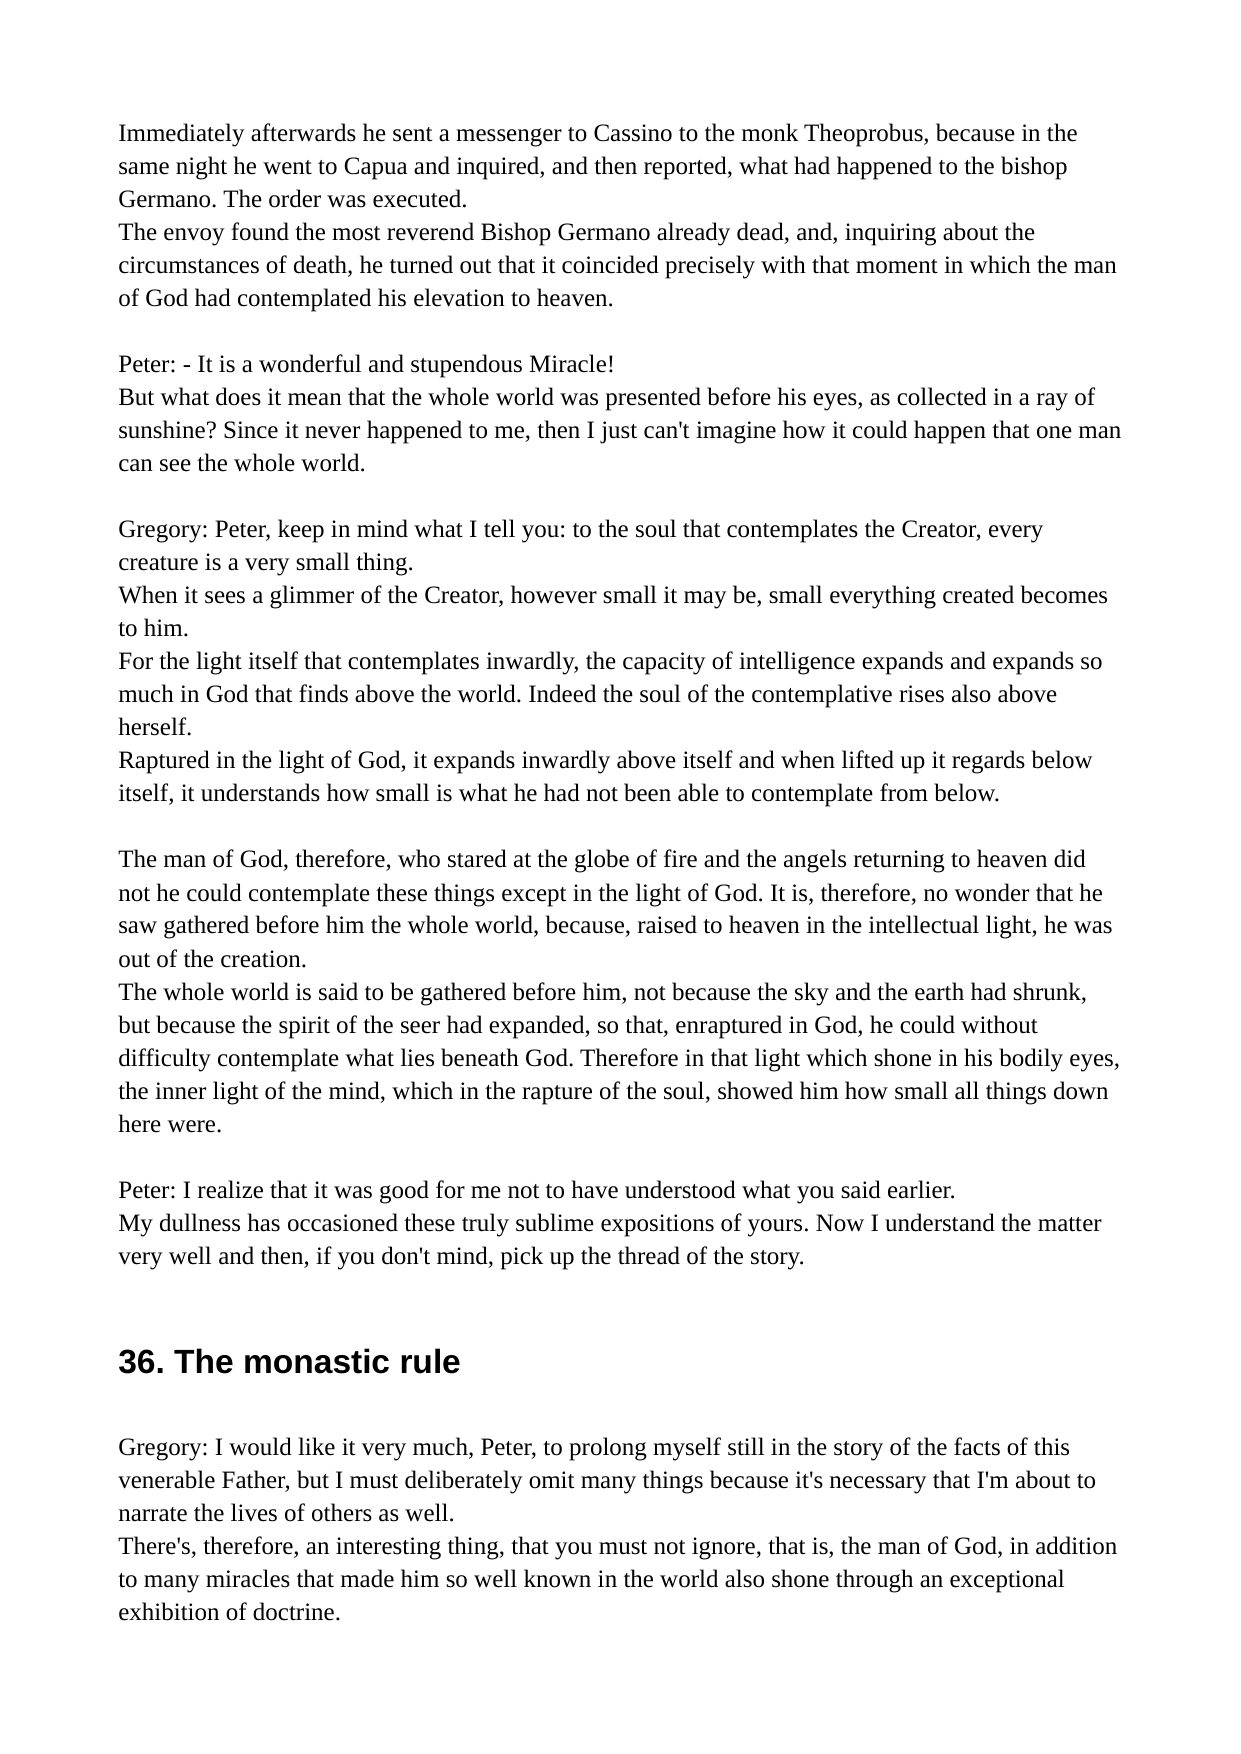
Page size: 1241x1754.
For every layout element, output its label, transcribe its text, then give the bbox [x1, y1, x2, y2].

text Immediately afterwards he sent a messenger to Cassino to the monk Theoprobus, because in the same night he went to Capua and inquired, and then reported, what had happened to the bishop Germano. The order was executed. The envoy found the most reverend Bishop Germano already dead, and, inquiring about the circumstances of death, he turned out that it coincided precisely with that moment in which the man of God had contemplated his elevation to heaven. Peter: - It is a wonderful and stupendous Miracle! But what does it mean that the whole world was presented before his eyes, as collected in a ray of sunshine? Since it never happened to me, then I just can't imagine how it could happen that one man can see the whole world. Gregory: Peter, keep in mind what I tell you: to the soul that contemplates the Creator, every creature is a very small thing. When it sees a glimmer of the Creator, however small it may be, small everything created becomes to him. For the light itself that contemplates inwardly, the capacity of intelligence expands and expands so much in God that finds above the world. Indeed the soul of the contemplative rises also above herself. Raptured in the light of God, it expands inwardly above itself and when lifted up it regards below itself, it understands how small is what he had not been able to contemplate from below. The man of God, therefore, who stared at the globe of fire and the angels returning to heaven did not he could contemplate these things except in the light of God. It is, therefore, no wonder that he saw gathered before him the whole world, because, raised to heaven in the intellectual light, he was out of the creation. The whole world is said to be gathered before him, not because the sky and the earth had shrunk, but because the spirit of the seer had expanded, so that, enraptured in God, he could without difficulty contemplate what lies beneath God. Therefore in that light which shone in his bodily eyes, the inner light of the mind, which in the rapture of the soul, showed him how small all things down here were. Peter: I realize that it was good for me not to have understood what you said earlier. My dullness has occasioned these truly sublime expositions of yours. Now I understand the matter very well and then, if you don't mind, pick up the thread of the story. [118, 118, 1122, 1303]
subtitle 36. The monastic rule [118, 1342, 1122, 1419]
text Gregory: I would like it very much, Peter, to prolong myself still in the story of the facts of this venerable Father, but I must deliberately omit many things because it's necessary that I'm about to narrate the lives of others as well. There's, therefore, an interesting thing, that you must not ignore, that is, the man of God, in addition to many miracles that made him so well known in the world also shone through an exceptional exhibition of doctrine. [118, 1432, 1122, 1626]
